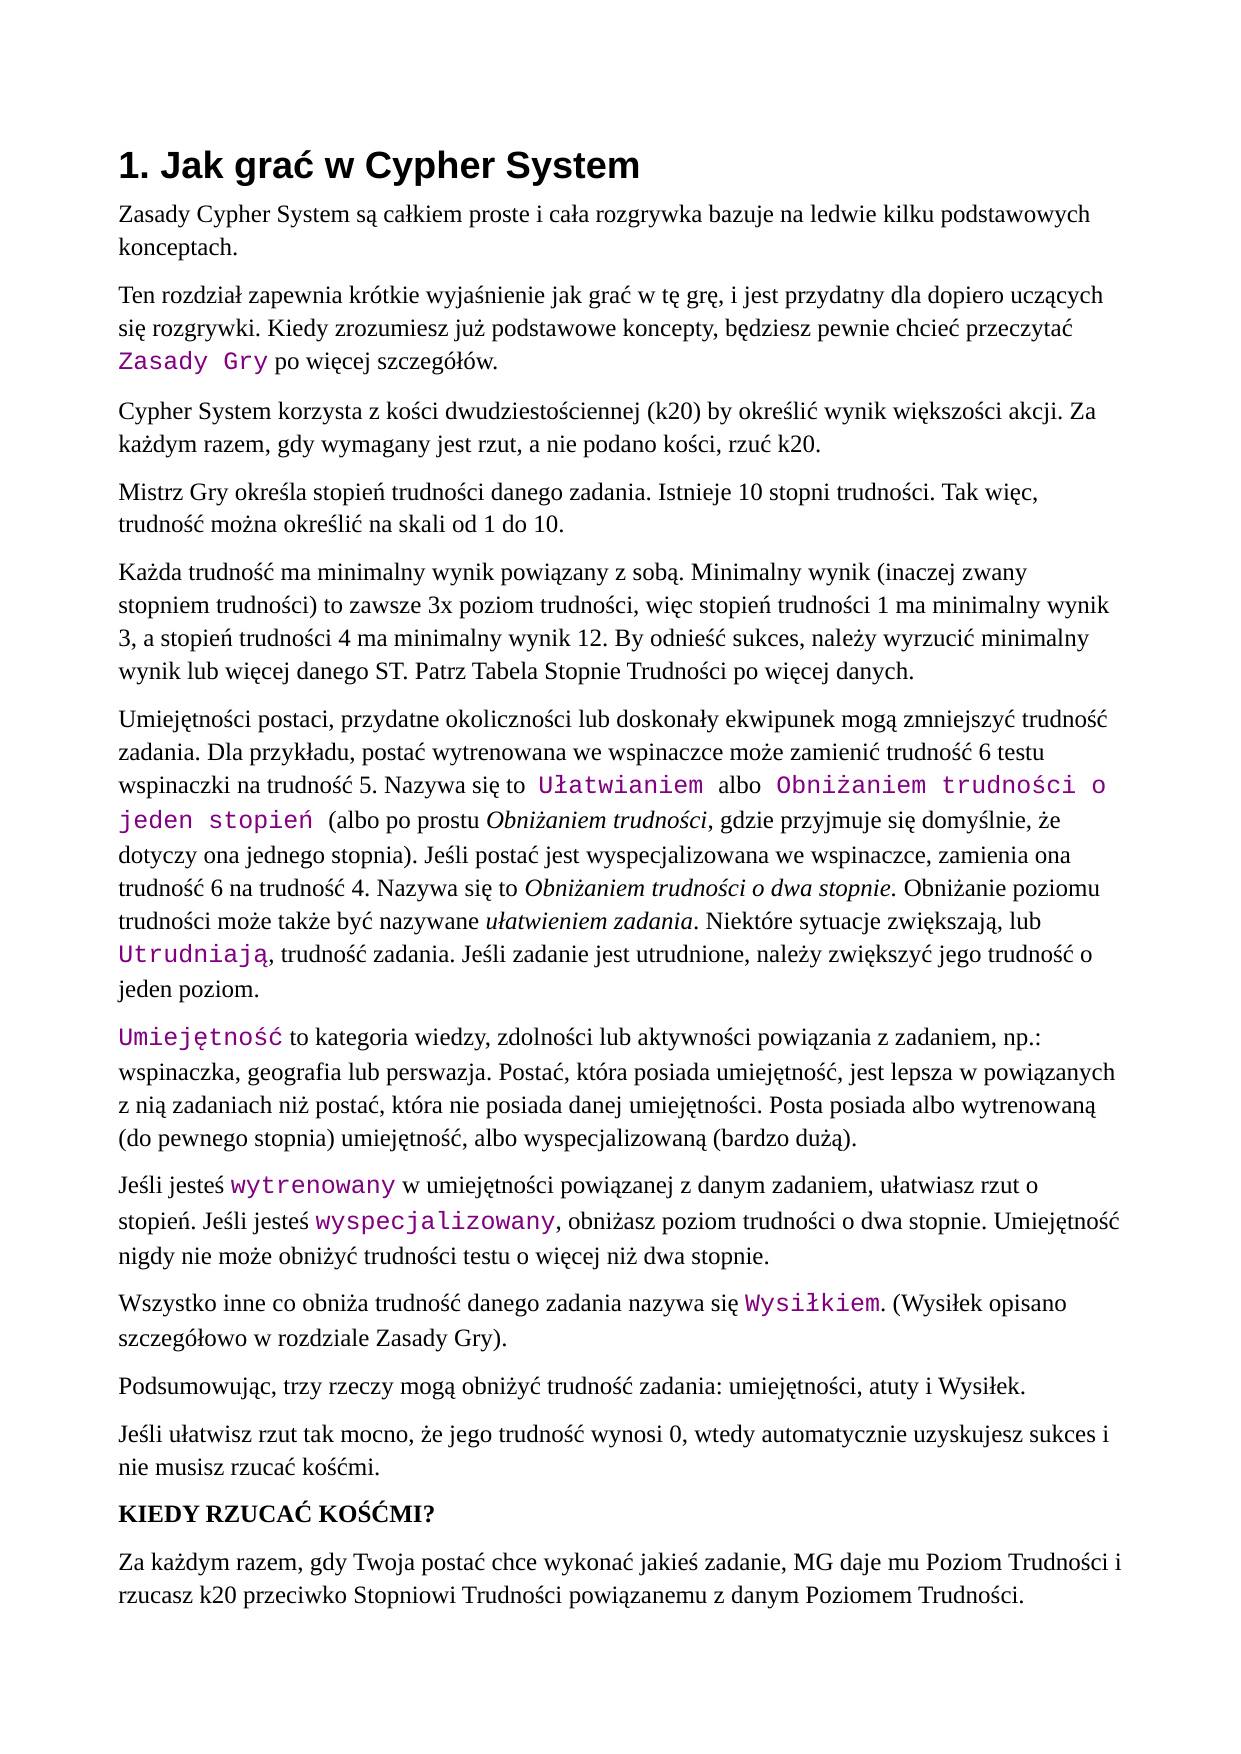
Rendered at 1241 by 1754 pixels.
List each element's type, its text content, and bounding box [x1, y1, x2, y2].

text Podsumowując, trzy rzeczy mogą obniżyć trudność zadania: umiejętności, atuty i Wysiłek. [118, 1371, 1122, 1400]
text Umiejętność to kategoria wiedzy, zdolności lub aktywności powiązania z zadaniem, np.: wspinaczka, geografia lub perswazja. Postać, która posiada umiejętność, jest lepsza w powiązanych z nią zadaniach niż postać, która nie posiada danej umiejętności. Posta posiada albo wytrenowaną (do pewnego stopnia) umiejętność, albo wyspecjalizowaną (bardzo dużą). [118, 1022, 1122, 1152]
text Cypher System korzysta z kości dwudziestościennej (k20) by określić wynik większości akcji. Za każdym razem, gdy wymagany jest rzut, a nie podano kości, rzuć k20. [118, 396, 1122, 458]
text Zasady Cypher System są całkiem proste i cała rozgrywka bazuje na ledwie kilku podstawowych konceptach. [118, 199, 1122, 261]
text Za każdym razem, gdy Twoja postać chce wykonać jakieś zadanie, MG daje mu Poziom Trudności i rzucasz k20 przeciwko Stopniowi Trudności powiązanemu z danym Poziomem Trudności. [118, 1547, 1122, 1609]
text KIEDY RZUCAĆ KOŚĆMI? [118, 1499, 1122, 1528]
text Wszystko inne co obniża trudność danego zadania nazywa się Wysiłkiem. (Wysiłek opisano szczegółowo w rozdziale Zasady Gry). [118, 1288, 1122, 1352]
subtitle 1. Jak grać w Cypher System [118, 143, 1122, 187]
text Jeśli jesteś wytrenowany w umiejętności powiązanej z danym zadaniem, ułatwiasz rzut o stopień. Jeśli jesteś wyspecjalizowany, obniżasz poziom trudności o dwa stopnie. Umiejętność nigdy nie może obniżyć trudności testu o więcej niż dwa stopnie. [118, 1171, 1122, 1269]
text Każda trudność ma minimalny wynik powiązany z sobą. Minimalny wynik (inaczej zwany stopniem trudności) to zawsze 3x poziom trudności, więc stopień trudności 1 ma minimalny wynik 3, a stopień trudności 4 ma minimalny wynik 12. By odnieść sukces, należy wyrzucić minimalny wynik lub więcej danego ST. Patrz Tabela Stopnie Trudności po więcej danych. [118, 557, 1122, 685]
text Umiejętności postaci, przydatne okoliczności lub doskonały ekwipunek mogą zmniejszyć trudność zadania. Dla przykładu, postać wytrenowana we wspinaczce może zamienić trudność 6 testu wspinaczki na trudność 5. Nazywa się to Ułatwianiem albo Obniżaniem trudności o jeden stopień (albo po prostu Obniżaniem trudności, gdzie przyjmuje się domyślnie, że dotyczy ona jednego stopnia). Jeśli postać jest wyspecjalizowana we wspinaczce, zamienia ona trudność 6 na trudność 4. Nazywa się to Obniżaniem trudności o dwa stopnie. Obniżanie poziomu trudności może także być nazywane ułatwieniem zadania. Niektóre sytuacje zwiększają, lub Utrudniają, trudność zadania. Jeśli zadanie jest utrudnione, należy zwiększyć jego trudność o jeden poziom. [118, 704, 1122, 1003]
text Mistrz Gry określa stopień trudności danego zadania. Istnieje 10 stopni trudności. Tak więc, trudność można określić na skali od 1 do 10. [118, 477, 1122, 538]
text Ten rozdział zapewnia krótkie wyjaśnienie jak grać w tę grę, i jest przydatny dla dopiero uczących się rozgrywki. Kiedy zrozumiesz już podstawowe koncepty, będziesz pewnie chcieć przeczytać Zasady Gry po więcej szczegółów. [118, 280, 1122, 377]
text Jeśli ułatwisz rzut tak mocno, że jego trudność wynosi 0, wtedy automatycznie uzyskujesz sukces i nie musisz rzucać kośćmi. [118, 1419, 1122, 1481]
